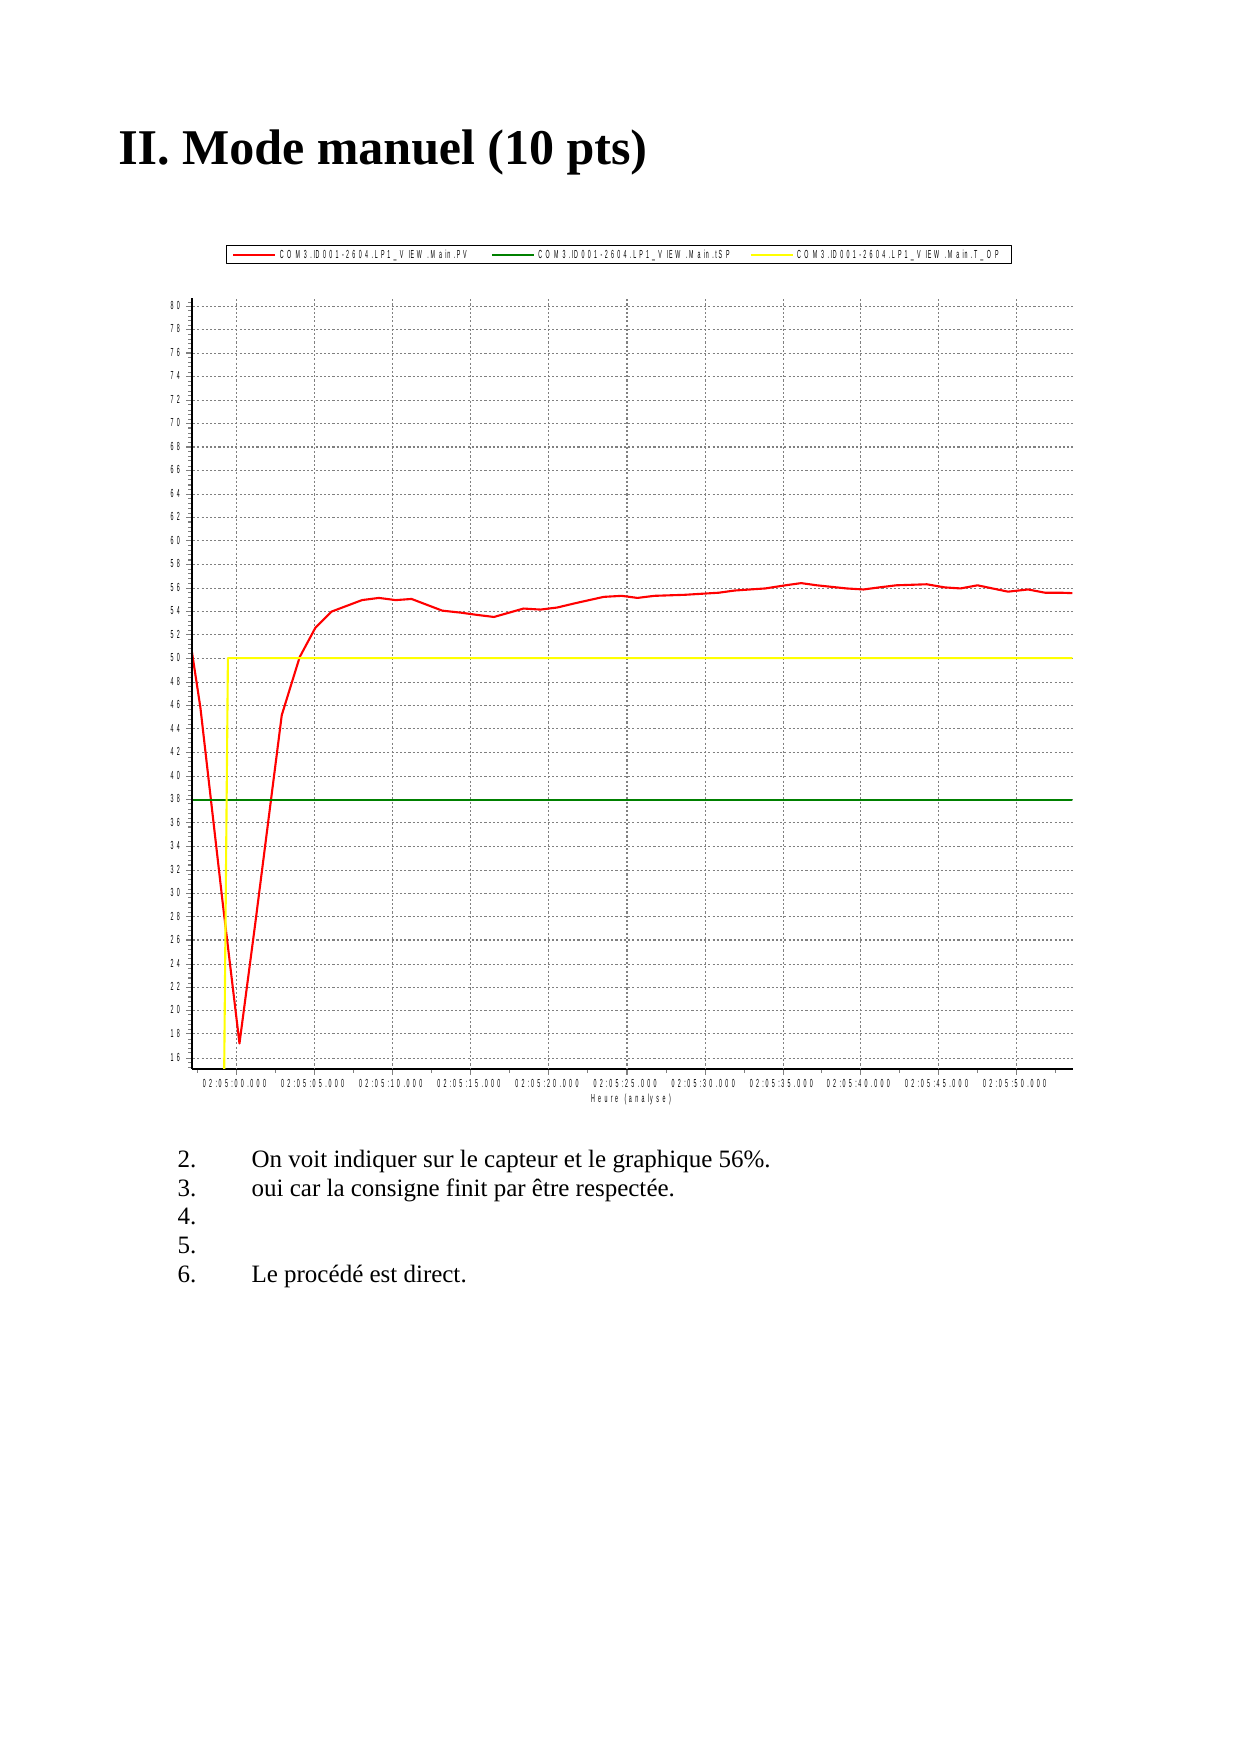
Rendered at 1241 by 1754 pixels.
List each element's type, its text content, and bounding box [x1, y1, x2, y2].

text 4. [177, 1201, 1122, 1230]
subtitle II. Mode manuel (10 pts) [118, 118, 1122, 176]
list oui car la consigne finit par être respectée. [177, 1173, 1122, 1201]
list Le procédé est direct. [177, 1259, 1122, 1288]
list On voit indiquer sur le capteur et le graphique 56%. [177, 1144, 1122, 1173]
text 5. [177, 1230, 1122, 1259]
